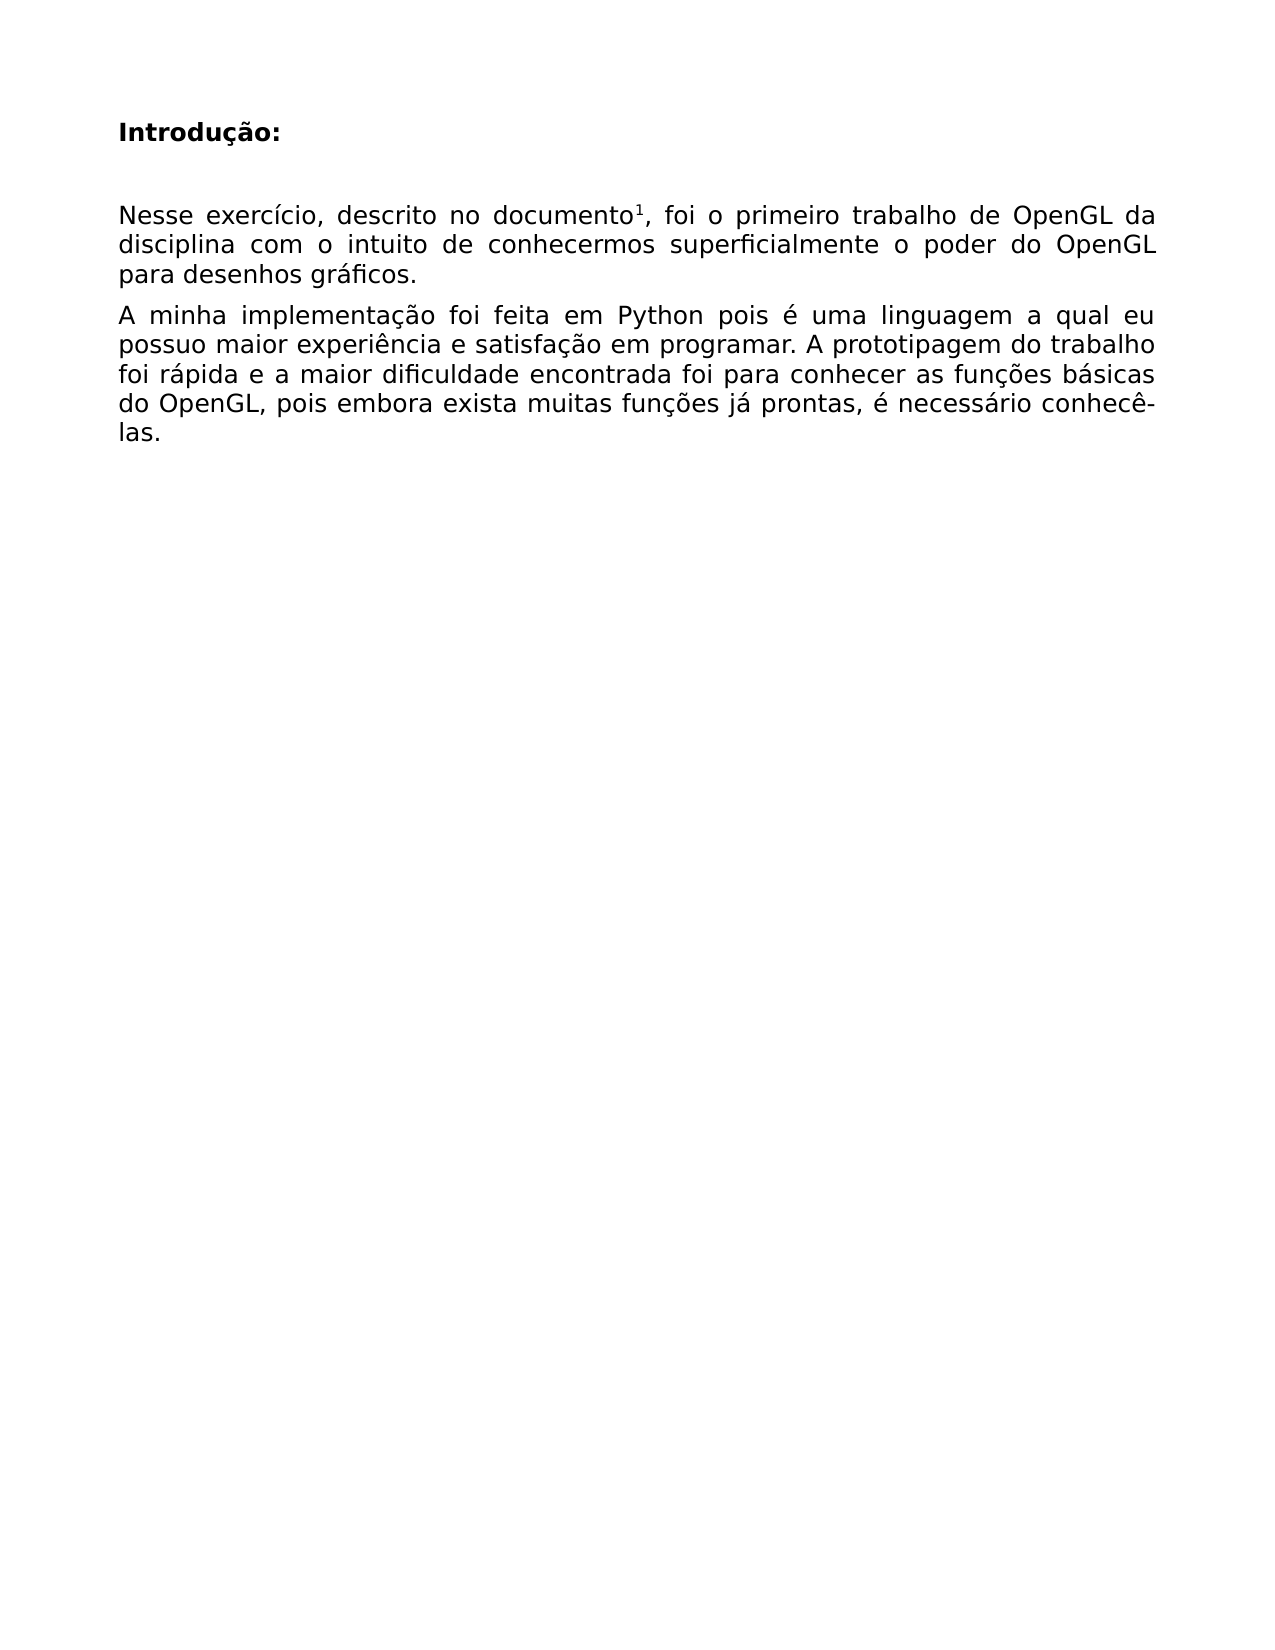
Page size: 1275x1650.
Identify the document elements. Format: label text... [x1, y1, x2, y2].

text Nesse exercício, descrito no documento1, foi o primeiro trabalho de OpenGL da disciplina com o intuito de conhecermos superficialmente o poder do OpenGL para desenhos gráficos. [118, 201, 1157, 289]
text A minha implementação foi feita em Python pois é uma linguagem a qual eu possuo maior experiência e satisfação em programar. A prototipagem do trabalho foi rápida e a maior dificuldade encontrada foi para conhecer as funções básicas do OpenGL, pois embora exista muitas funções já prontas, é necessário conhecê-las. [118, 301, 1157, 447]
text Introdução: [118, 118, 1157, 147]
